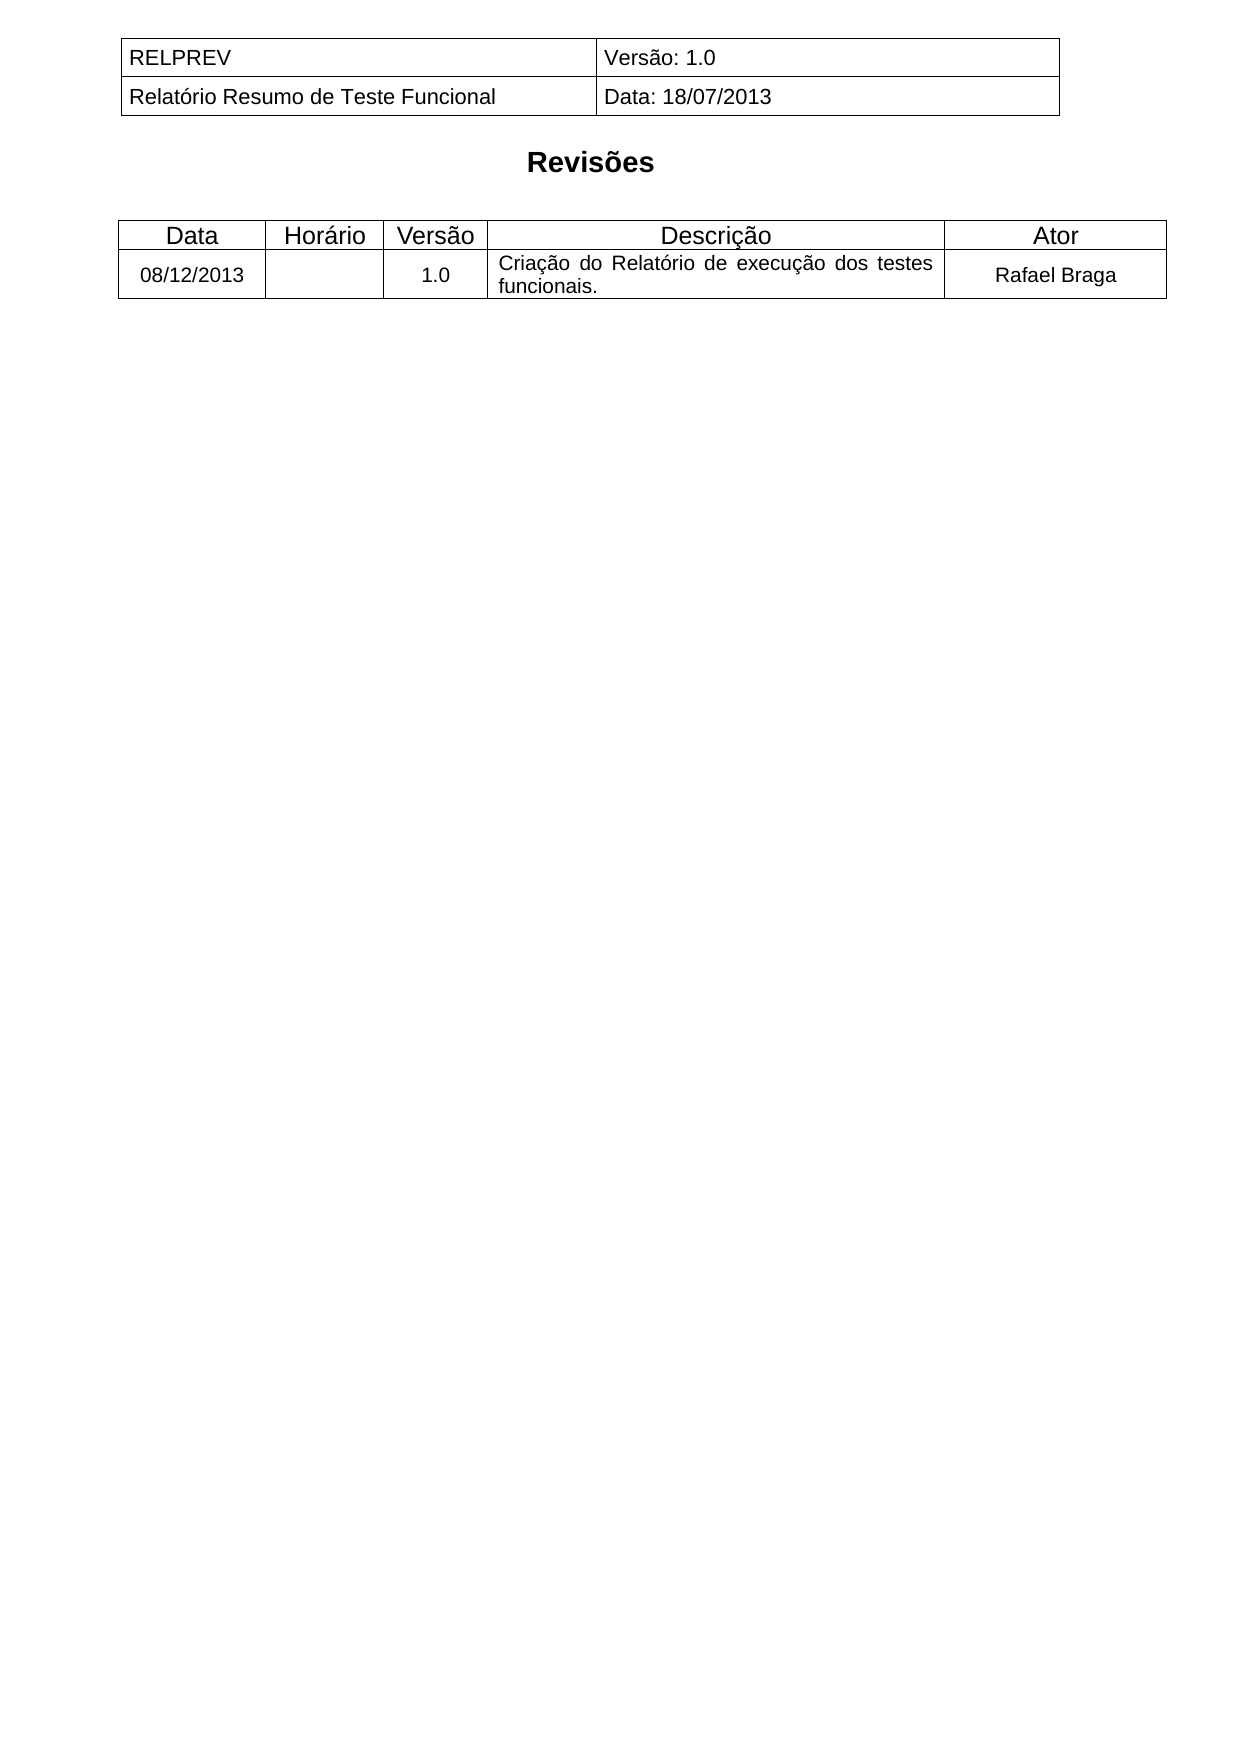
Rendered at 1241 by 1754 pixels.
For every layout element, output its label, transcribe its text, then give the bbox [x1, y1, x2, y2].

table_cell 08/12/2013 [119, 250, 265, 298]
table_header Versão [384, 221, 487, 249]
table_cell Rafael Braga [945, 250, 1166, 298]
table_header Horário [266, 221, 383, 249]
table_header Descrição [488, 221, 944, 249]
table_cell 1.0 [384, 250, 487, 298]
table_header Data [119, 221, 265, 249]
table_cell [266, 250, 383, 298]
table_cell Criação do Relatório de execução dos testes funcionais. [488, 250, 944, 298]
title Revisões [118, 145, 1063, 178]
table_header Ator [945, 221, 1166, 249]
